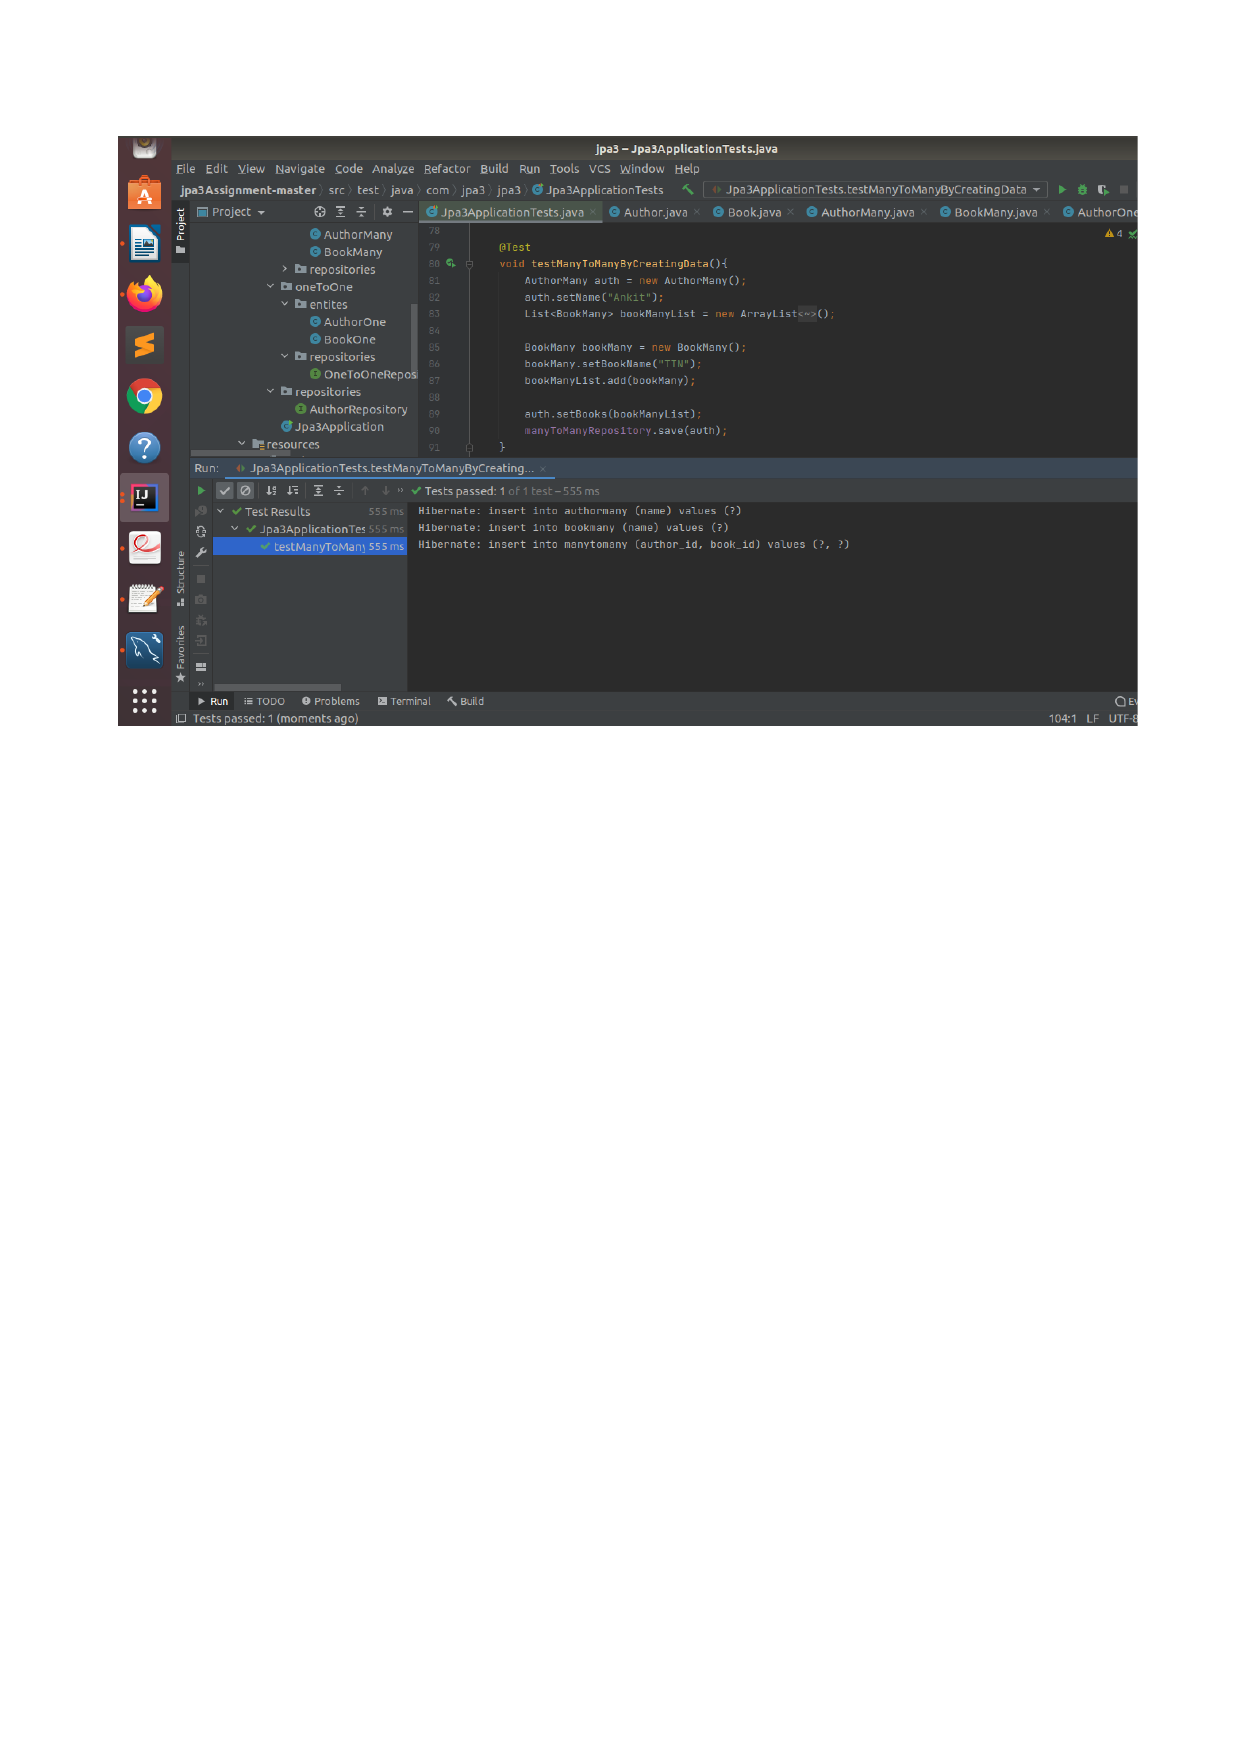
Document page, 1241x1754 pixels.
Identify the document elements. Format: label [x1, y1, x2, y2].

picture [118, 136, 1138, 726]
